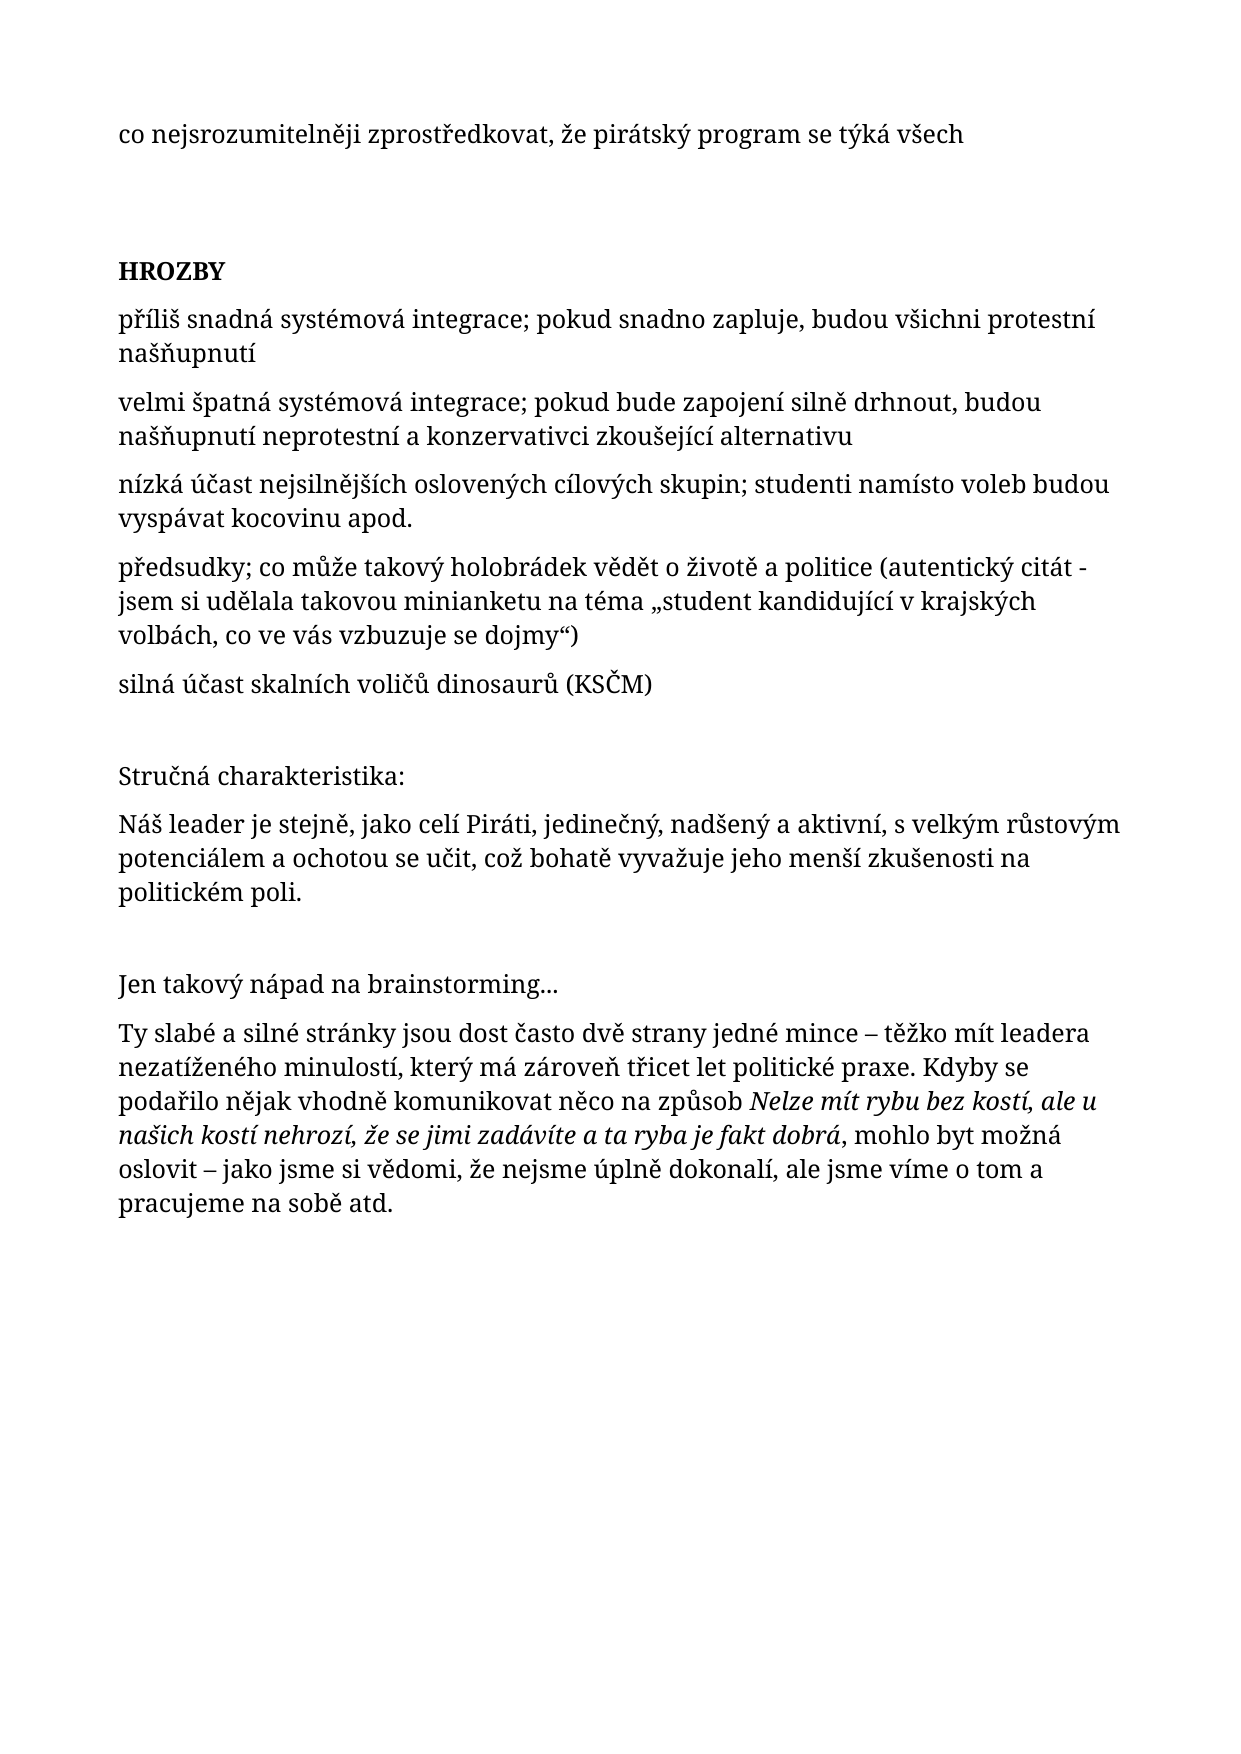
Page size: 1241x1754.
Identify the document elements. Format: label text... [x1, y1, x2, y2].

text velmi špatná systémová integrace; pokud bude zapojení silně drhnout, budou našňupnutí neprotestní a konzervativci zkoušející alternativu [118, 384, 1122, 452]
text nízká účast nejsilnějších oslovených cílových skupin; studenti namísto voleb budou vyspávat kocovinu apod. [118, 467, 1122, 535]
text Stručná charakteristika: [118, 758, 1122, 792]
text silná účast skalních voličů dinosaurů (KSČM) [118, 666, 1122, 700]
text Ty slabé a silné stránky jsou dost často dvě strany jedné mince – těžko mít leadera nezatíženého minulostí, který má zároveň třicet let politické praxe. Kdyby se podařilo nějak vhodně komunikovat něco na způsob Nelze mít rybu bez kostí, ale u našich kostí nehrozí, že se jimi zadávíte a ta ryba je fakt dobrá, mohlo byt možná oslovit – jako jsme si vědomi, že nejsme úplně dokonalí, ale jsme víme o tom a pracujeme na sobě atd. [118, 1016, 1122, 1220]
text předsudky; co může takový holobrádek vědět o životě a politice (autentický citát - jsem si udělala takovou minianketu na téma „student kandidující v krajských volbách, co ve vás vzbuzuje se dojmy“) [118, 549, 1122, 652]
text Jen takový nápad na brainstorming... [118, 967, 1122, 1001]
text Náš leader je stejně, jako celí Piráti, jedinečný, nadšený a aktivní, s velkým růstovým potenciálem a ochotou se učit, což bohatě vyvažuje jeho menší zkušenosti na politickém poli. [118, 807, 1122, 909]
text co nejsrozumitelněji zprostředkovat, že pirátský program se týká všech [118, 118, 1122, 149]
text HROZBY [118, 256, 1122, 287]
text příliš snadná systémová integrace; pokud snadno zapluje, budou všichni protestní našňupnutí [118, 301, 1122, 369]
